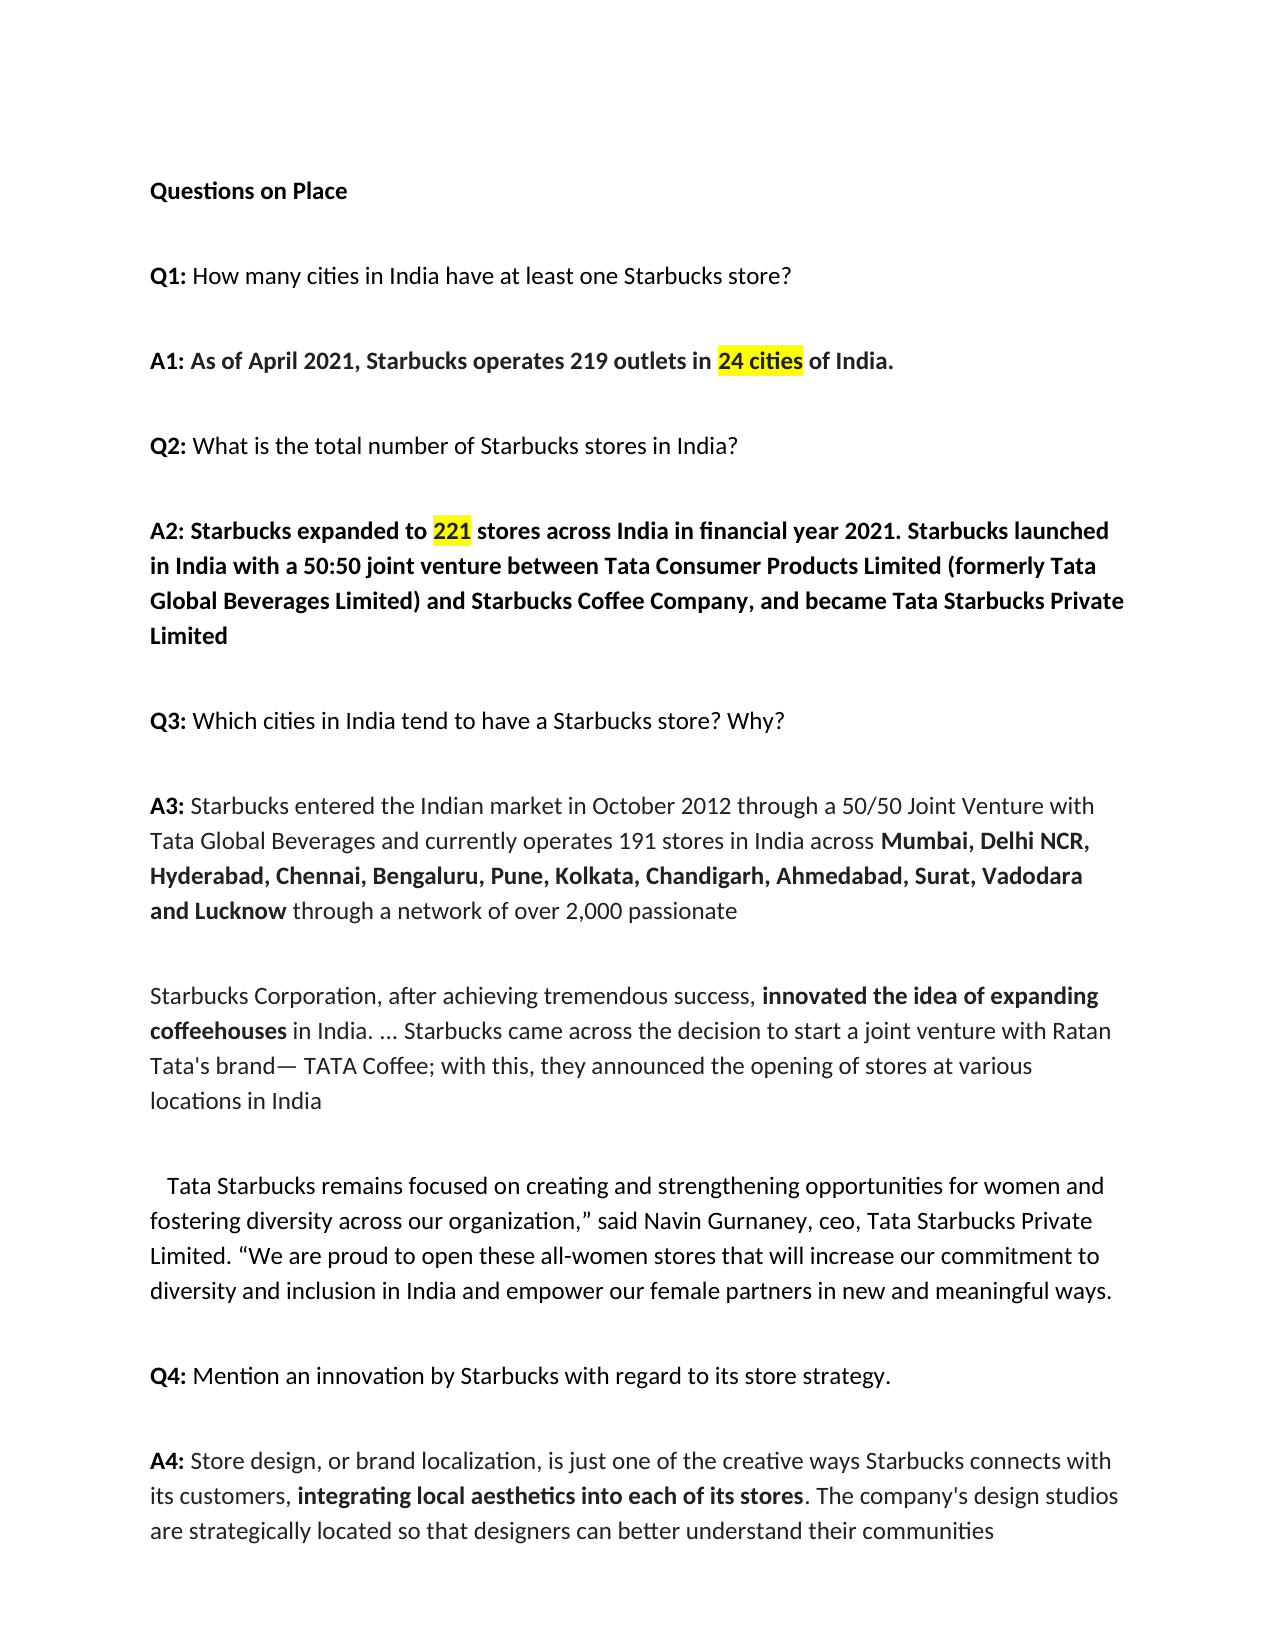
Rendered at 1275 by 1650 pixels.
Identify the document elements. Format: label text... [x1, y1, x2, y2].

text Q2: What is the total number of Starbucks stores in India? [150, 430, 1125, 461]
text Q4: Mention an innovation by Starbucks with regard to its store strategy. [150, 1360, 1125, 1391]
text Questions on Place [150, 175, 1125, 206]
text Tata Starbucks remains focused on creating and strengthening opportunities for women and fostering diversity across our organization,” said Navin Gurnaney, ceo, Tata Starbucks Private Limited. “We are proud to open these all-women stores that will increase our commitment to diversity and inclusion in India and empower our female partners in new and meaningful ways. [150, 1170, 1125, 1306]
text Starbucks Corporation, after achieving tremendous success, innovated the idea of expanding coffeehouses in India. ... Starbucks came across the decision to start a joint venture with Ratan Tata's brand— TATA Coffee; with this, they announced the opening of stores at various locations in India [150, 980, 1125, 1116]
text A4: Store design, or brand localization, is just one of the creative ways Starbucks connects with its customers, integrating local aesthetics into each of its stores. The company's design studios are strategically located so that designers can better understand their communities [150, 1445, 1125, 1546]
text A2: Starbucks expanded to 221 stores across India in financial year 2021. Starbucks launched in India with a 50:50 joint venture between Tata Consumer Products Limited (formerly Tata Global Beverages Limited) and Starbucks Coffee Company, and became Tata Starbucks Private Limited [150, 515, 1125, 651]
text Q3: Which cities in India tend to have a Starbucks store? Why? [150, 705, 1125, 736]
text A3: Starbucks entered the Indian market in October 2012 through a 50/50 Joint Venture with Tata Global Beverages and currently operates 191 stores in India across Mumbai, Delhi NCR, Hyderabad, Chennai, Bengaluru, Pune, Kolkata, Chandigarh, Ahmedabad, Surat, Vadodara and Lucknow through a network of over 2,000 passionate [150, 790, 1125, 926]
text A1: As of April 2021, Starbucks operates 219 outlets in 24 cities of India. [150, 345, 1125, 376]
text Q1: How many cities in India have at least one Starbucks store? [150, 260, 1125, 291]
